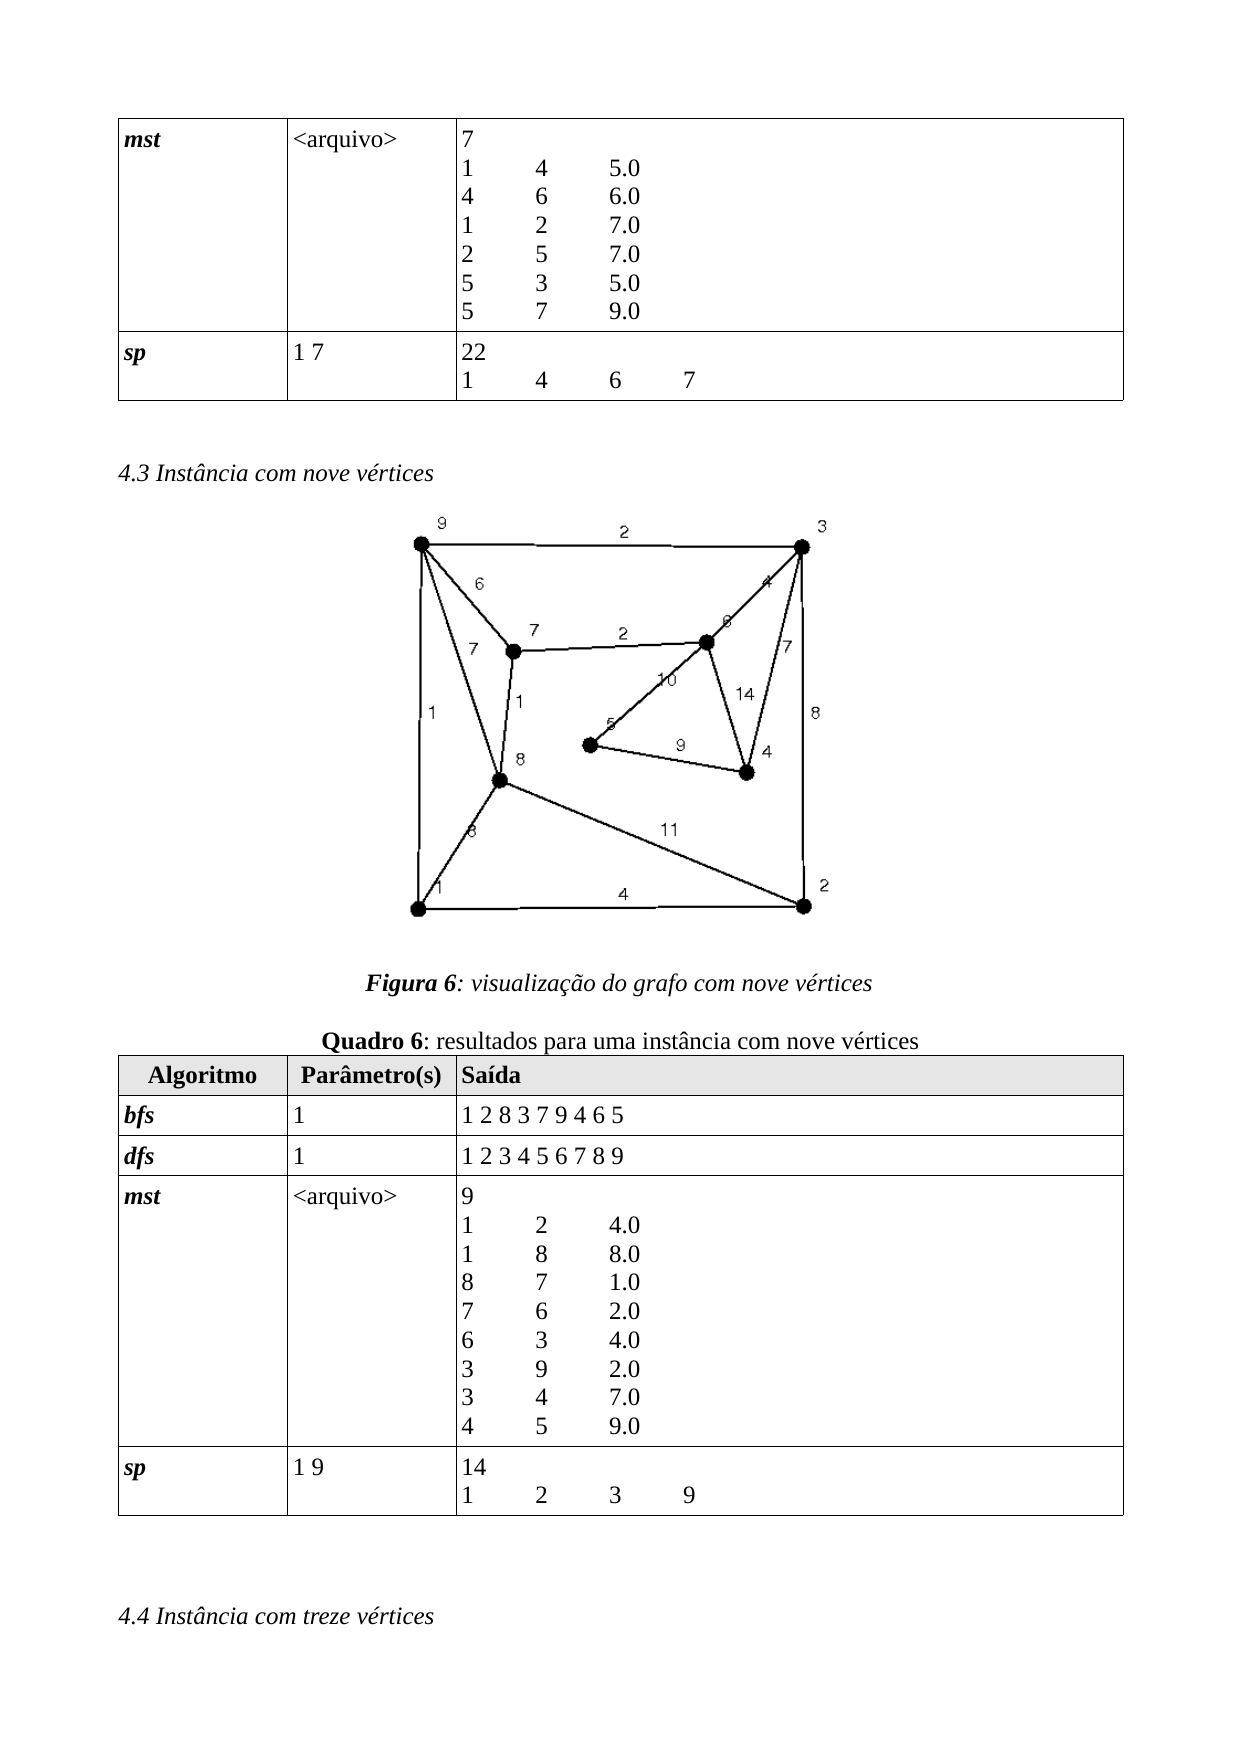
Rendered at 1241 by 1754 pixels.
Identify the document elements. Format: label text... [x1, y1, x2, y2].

table_cell 14 1 2 3 9 [457, 1447, 1123, 1515]
table_cell 1 2 8 3 7 9 4 6 5 [457, 1096, 1123, 1135]
text 4.4 Instância com treze vértices [118, 1601, 1122, 1630]
table_cell 1 2 3 4 5 6 7 8 9 [457, 1136, 1123, 1175]
table_cell 1 [288, 1136, 456, 1175]
text 4.3 Instância com nove vértices [118, 458, 1122, 486]
table_cell bfs [119, 1096, 287, 1135]
table_cell 1 [288, 1096, 456, 1135]
table_cell 9 1 2 4.0 1 8 8.0 8 7 1.0 7 6 2.0 6 3 4.0 3 9 2.0 3 4 7.0 4 5 9.0 [457, 1176, 1123, 1446]
table_header Algoritmo [119, 1056, 287, 1095]
table_cell mst [119, 119, 287, 331]
table_cell 22 1 4 6 7 [457, 332, 1123, 400]
table_cell 1 9 [288, 1447, 456, 1515]
text Quadro 6: resultados para uma instância com nove vértices [118, 1026, 1122, 1054]
table_header Parâmetro(s) [288, 1056, 456, 1095]
picture [373, 486, 867, 940]
table_cell sp [119, 1447, 287, 1515]
table_cell <arquivo> [288, 1176, 456, 1446]
text Figura 6: visualização do grafo com nove vértices [118, 968, 1122, 997]
table_cell sp [119, 332, 287, 400]
table_header Saída [457, 1056, 1123, 1095]
table_cell dfs [119, 1136, 287, 1175]
table_cell mst [119, 1176, 287, 1446]
table_cell 1 7 [288, 332, 456, 400]
table_cell <arquivo> [288, 119, 456, 331]
table_cell 7 1 4 5.0 4 6 6.0 1 2 7.0 2 5 7.0 5 3 5.0 5 7 9.0 [457, 119, 1123, 331]
